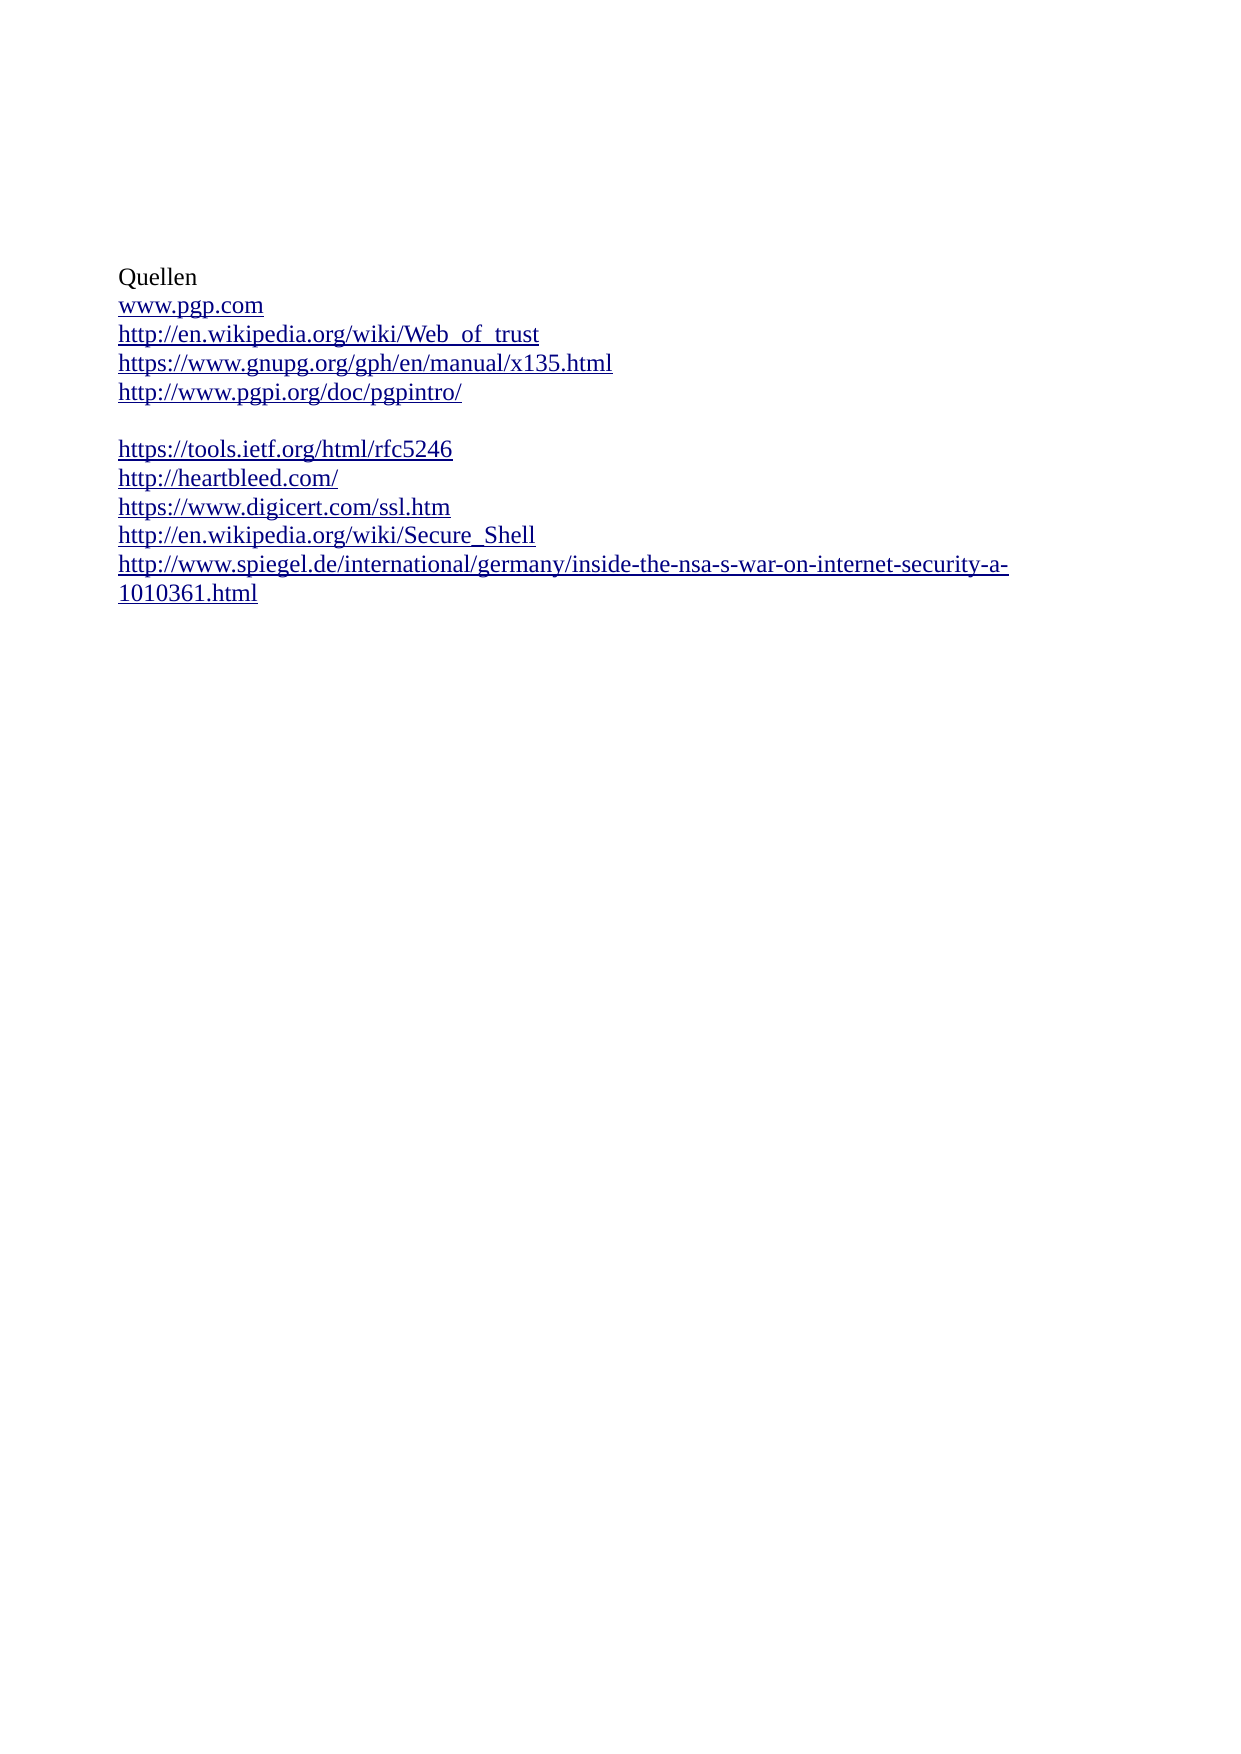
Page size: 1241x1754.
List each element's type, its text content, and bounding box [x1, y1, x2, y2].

text http://www.spiegel.de/international/germany/inside-the-nsa-s-war-on-internet-security-a-1010361.html [118, 549, 1122, 607]
text Quellen [118, 262, 1122, 291]
text https://www.digicert.com/ssl.htm [118, 492, 1122, 521]
text http://www.pgpi.org/doc/pgpintro/ [118, 377, 1122, 406]
text http://en.wikipedia.org/wiki/Web_of_trust [118, 319, 1122, 348]
text www.pgp.com [118, 291, 1122, 319]
text https://www.gnupg.org/gph/en/manual/x135.html [118, 348, 1122, 377]
text https://tools.ietf.org/html/rfc5246 [118, 434, 1122, 463]
text http://heartbleed.com/ [118, 463, 1122, 492]
text http://en.wikipedia.org/wiki/Secure_Shell [118, 521, 1122, 549]
